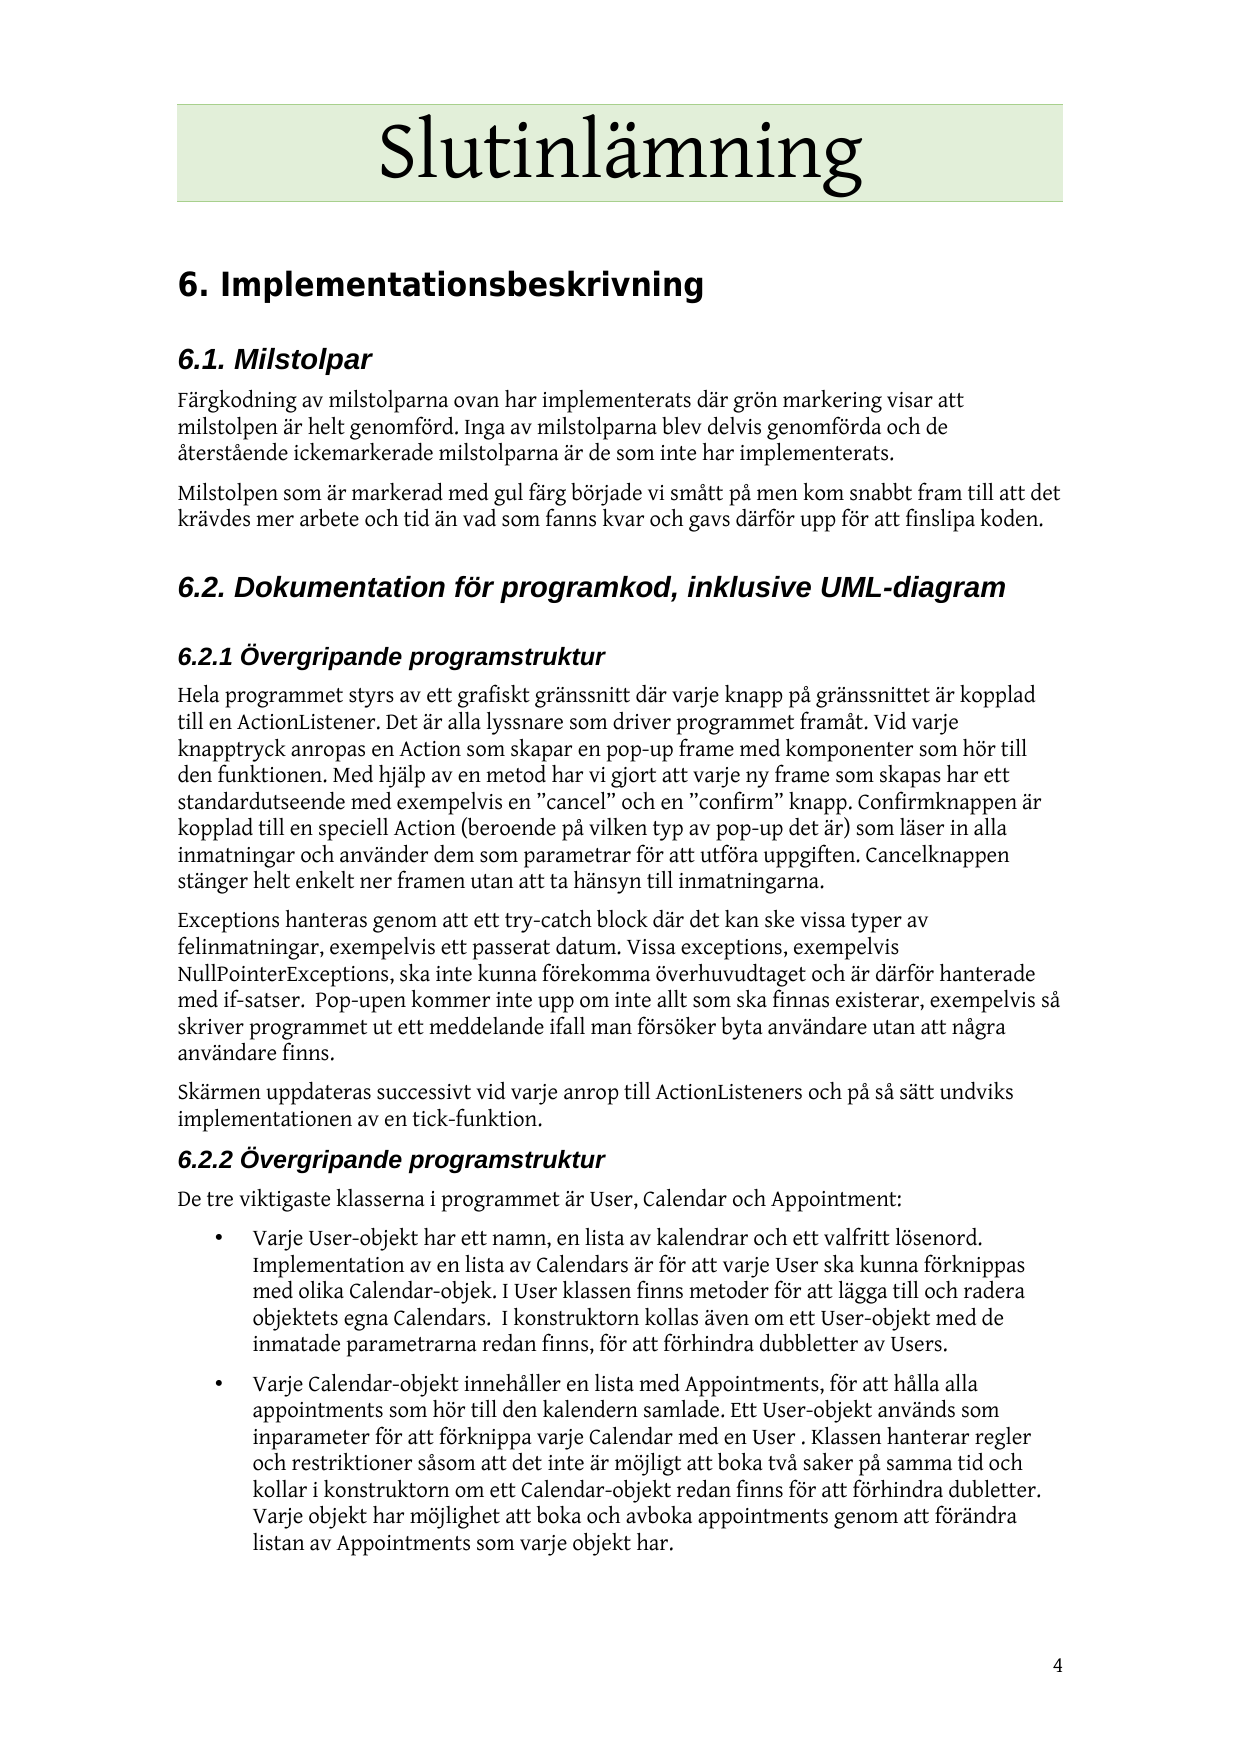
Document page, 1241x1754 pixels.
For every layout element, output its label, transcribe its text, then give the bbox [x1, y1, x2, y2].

text Milstolpen som är markerad med gul färg började vi smått på men kom snabbt fram till att det krävdes mer arbete och tid än vad som fanns kvar och gavs därför upp för att finslipa koden. [177, 480, 1063, 533]
text Hela programmet styrs av ett grafiskt gränssnitt där varje knapp på gränssnittet är kopplad till en ActionListener. Det är alla lyssnare som driver programmet framåt. Vid varje knapptryck anropas en Action som skapar en pop-up frame med komponenter som hör till den funktionen. Med hjälp av en metod har vi gjort att varje ny frame som skapas har ett standardutseende med exempelvis en ”cancel” och en ”confirm” knapp. Confirmknappen är kopplad till en speciell Action (beroende på vilken typ av pop-up det är) som läser in alla inmatningar och använder dem som parametrar för att utföra uppgiften. Cancelknappen stänger helt enkelt ner framen utan att ta hänsyn till inmatningarna. [177, 683, 1063, 895]
text Färgkodning av milstolparna ovan har implementerats där grön markering visar att milstolpen är helt genomförd. Inga av milstolparna blev delvis genomförda och de återstående ickemarkerade milstolparna är de som inte har implementerats. [177, 388, 1063, 467]
list Varje User-objekt har ett namn, en lista av kalendrar och ett valfritt lösenord. Implementation av en lista av Calendars är för att varje User ska kunna förknippas med olika Calendar-objek. I User klassen finns metoder för att lägga till och radera objektets egna Calendars. I konstruktorn kollas även om ett User-objekt med de inmatade parametrarna redan finns, för att förhindra dubbletter av Users. [215, 1226, 1063, 1358]
subtitle 6. Implementationsbeskrivning [177, 265, 1063, 304]
text Exceptions hanteras genom att ett try-catch block där det kan ske vissa typer av felinmatningar, exempelvis ett passerat datum. Vissa exceptions, exempelvis NullPointerExceptions, ska inte kunna förekomma överhuvudtaget och är därför hanterade med if-satser. Pop-upen kommer inte upp om inte allt som ska finnas existerar, exempelvis så skriver programmet ut ett meddelande ifall man försöker byta användare utan att några användare finns. [177, 908, 1063, 1067]
list Varje Calendar-objekt innehåller en lista med Appointments, för att hålla alla appointments som hör till den kalendern samlade. Ett User-objekt används som inparameter för att förknippa varje Calendar med en User . Klassen hanterar regler och restriktioner såsom att det inte är möjligt att boka två saker på samma tid och kollar i konstruktorn om ett Calendar-objekt redan finns för att förhindra dubletter. Varje objekt har möjlighet att boka och avboka appointments genom att förändra listan av Appointments som varje objekt har. [215, 1371, 1063, 1557]
text Skärmen uppdateras successivt vid varje anrop till ActionListeners och på så sätt undviks implementationen av en tick-funktion. [177, 1080, 1063, 1133]
subtitle 6.1. Milstolpar [177, 342, 1063, 375]
text 6.2.2 Övergripande programstruktur [177, 1145, 1063, 1174]
subtitle 6.2.1 Övergripande programstruktur [177, 642, 1063, 670]
subtitle 6.2. Dokumentation för programkod, inklusive UML-diagram [177, 571, 1063, 604]
text De tre viktigaste klasserna i programmet är User, Calendar och Appointment: [177, 1187, 1063, 1213]
table_header Slutinlämning [177, 105, 1063, 201]
